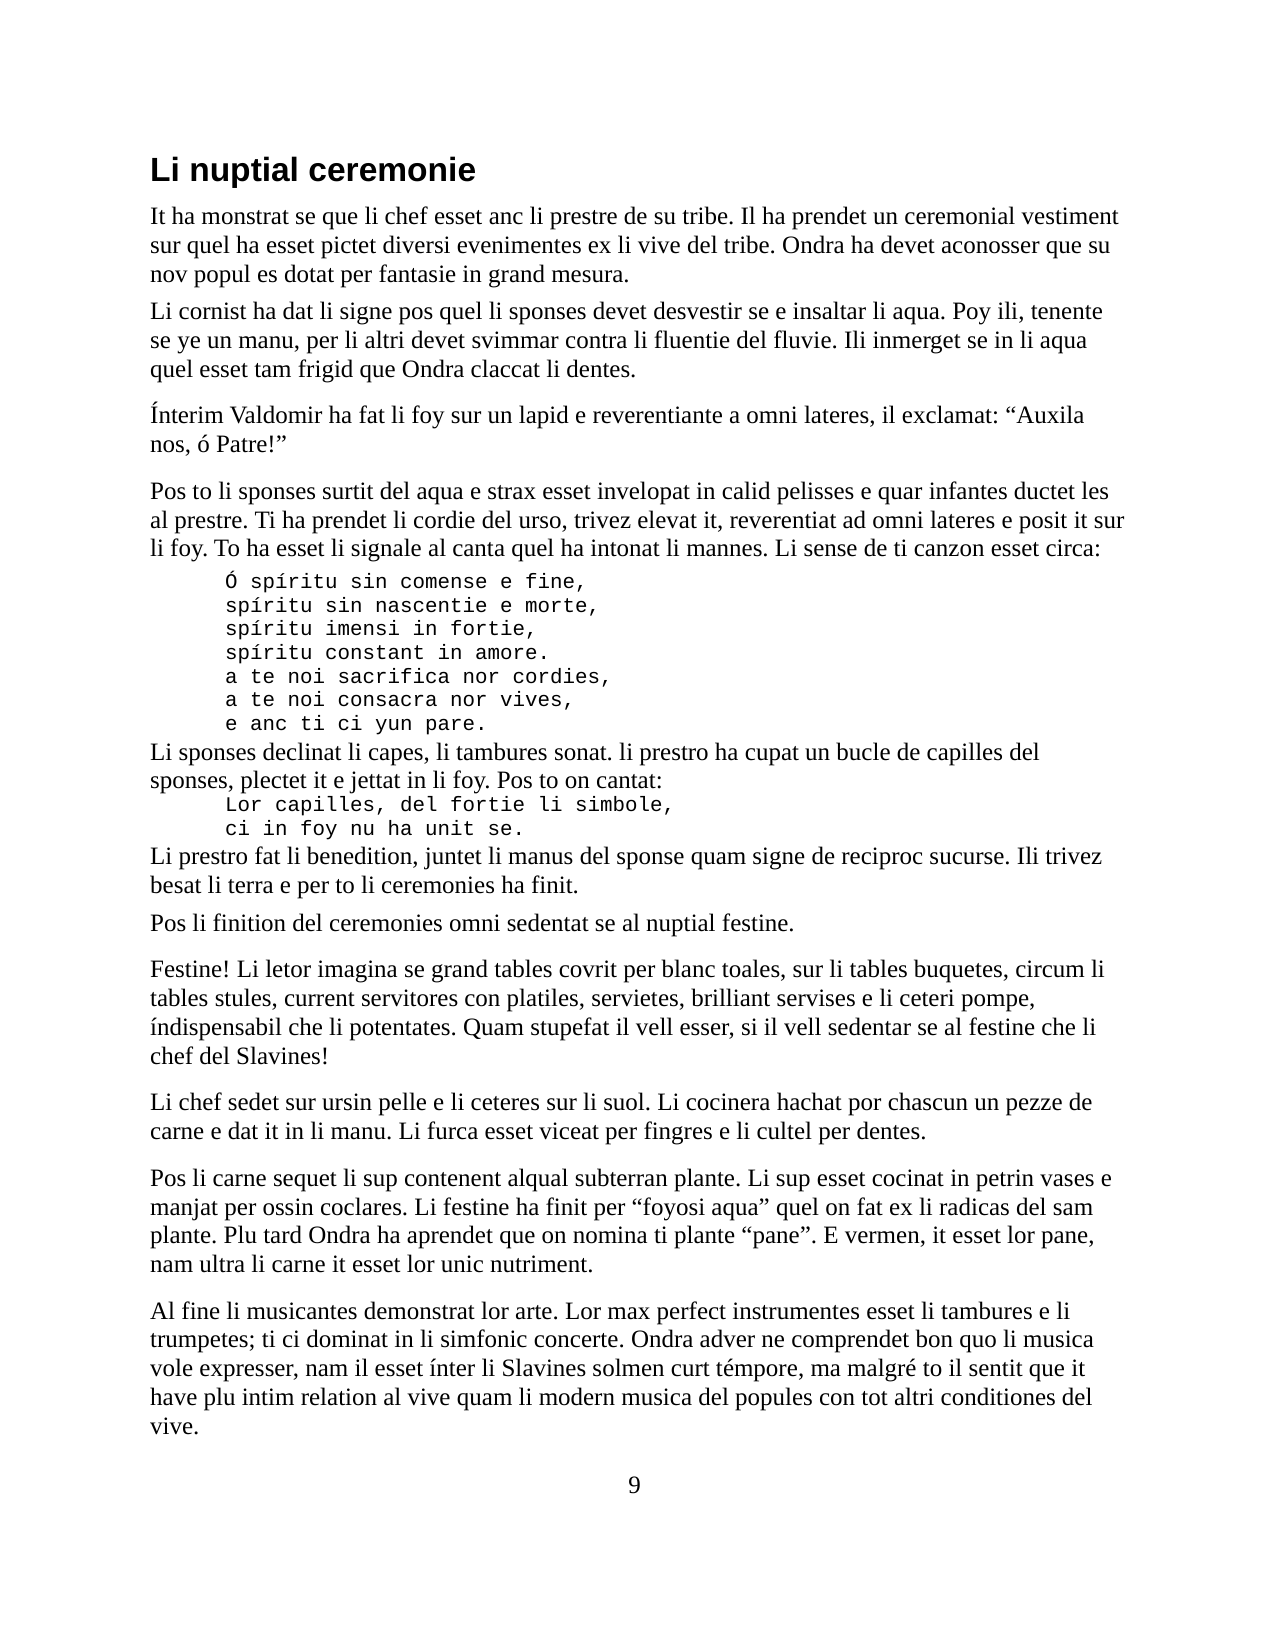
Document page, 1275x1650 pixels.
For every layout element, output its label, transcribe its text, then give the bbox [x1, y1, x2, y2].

text Li cornist ha dat li signe pos quel li sponses devet desvestir se e insaltar li aqua. Poy ili, tenente se ye un manu, per li altri devet svimmar contra li fluentie del fluvie. Ili inmerget se in li aqua quel esset tam frigid que Ondra claccat li dentes. [150, 296, 1125, 383]
text e anc ti ci yun pare. [225, 713, 1125, 737]
subtitle Li nuptial ceremonie [150, 150, 1125, 189]
text Li chef sedet sur ursin pelle e li ceteres sur li suol. Li cocinera hachat por chascun un pezze de carne e dat it in li manu. Li furca esset viceat per fingres e li cultel per dentes. [150, 1087, 1125, 1145]
text Ó spíritu sin comense e fine, [225, 571, 1125, 595]
text Li prestro fat li benedition, juntet li manus del sponse quam signe de reciproc sucurse. Ili trivez besat li terra e per to li ceremonies ha finit. [150, 841, 1125, 899]
text It ha monstrat se que li chef esset anc li prestre de su tribe. Il ha prendet un ceremonial vestiment sur quel ha esset pictet diversi evenimentes ex li vive del tribe. Ondra ha devet aconosser que su nov popul es dotat per fantasie in grand mesura. [150, 201, 1125, 287]
text a te noi sacrifica nor cordies, [225, 666, 1125, 689]
text spíritu constant in amore. [225, 642, 1125, 666]
text Festine! Li letor imagina se grand tables covrit per blanc toales, sur li tables buquetes, circum li tables stules, current servitores con platiles, servietes, brilliant servises e li ceteri pompe, índispensabil che li potentates. Quam stupefat il vell esser, si il vell sedentar se al festine che li chef del Slavines! [150, 954, 1125, 1069]
text Li sponses declinat li capes, li tambures sonat. li prestro ha cupat un bucle de capilles del sponses, plectet it e jettat in li foy. Pos to on cantat: [150, 737, 1125, 794]
text Lor capilles, del fortie li simbole, [225, 794, 1125, 818]
text Pos li carne sequet li sup contenent alqual subterran plante. Li sup esset cocinat in petrin vases e manjat per ossin coclares. Li festine ha finit per “foyosi aqua” quel on fat ex li radicas del sam plante. Plu tard Ondra ha aprendet que on nomina ti plante “pane”. E vermen, it esset lor pane, nam ultra li carne it esset lor unic nutriment. [150, 1163, 1125, 1278]
text spíritu imensi in fortie, [225, 618, 1125, 642]
text Pos li finition del ceremonies omni sedentat se al nuptial festine. [150, 908, 1125, 937]
text spíritu sin nascentie e morte, [225, 595, 1125, 618]
text ci in foy nu ha unit se. [225, 818, 1125, 841]
text Pos to li sponses surtit del aqua e strax esset invelopat in calid pelisses e quar infantes ductet les al prestre. Ti ha prendet li cordie del urso, trivez elevat it, reverentiat ad omni lateres e posit it sur li foy. To ha esset li signale al canta quel ha intonat li mannes. Li sense de ti canzon esset circa: [150, 476, 1125, 562]
text a te noi consacra nor vives, [225, 689, 1125, 713]
text Ínterim Valdomir ha fat li foy sur un lapid e reverentiante a omni lateres, il exclamat: “Auxila nos, ó Patre!” [150, 401, 1125, 458]
text Al fine li musicantes demonstrat lor arte. Lor max perfect instrumentes esset li tambures e li trumpetes; ti ci dominat in li simfonic concerte. Ondra adver ne comprendet bon quo li musica vole expresser, nam il esset ínter li Slavines solmen curt témpore, ma malgré to il sentit que it have plu intim relation al vive quam li modern musica del popules con tot altri conditiones del vive. [150, 1296, 1125, 1439]
